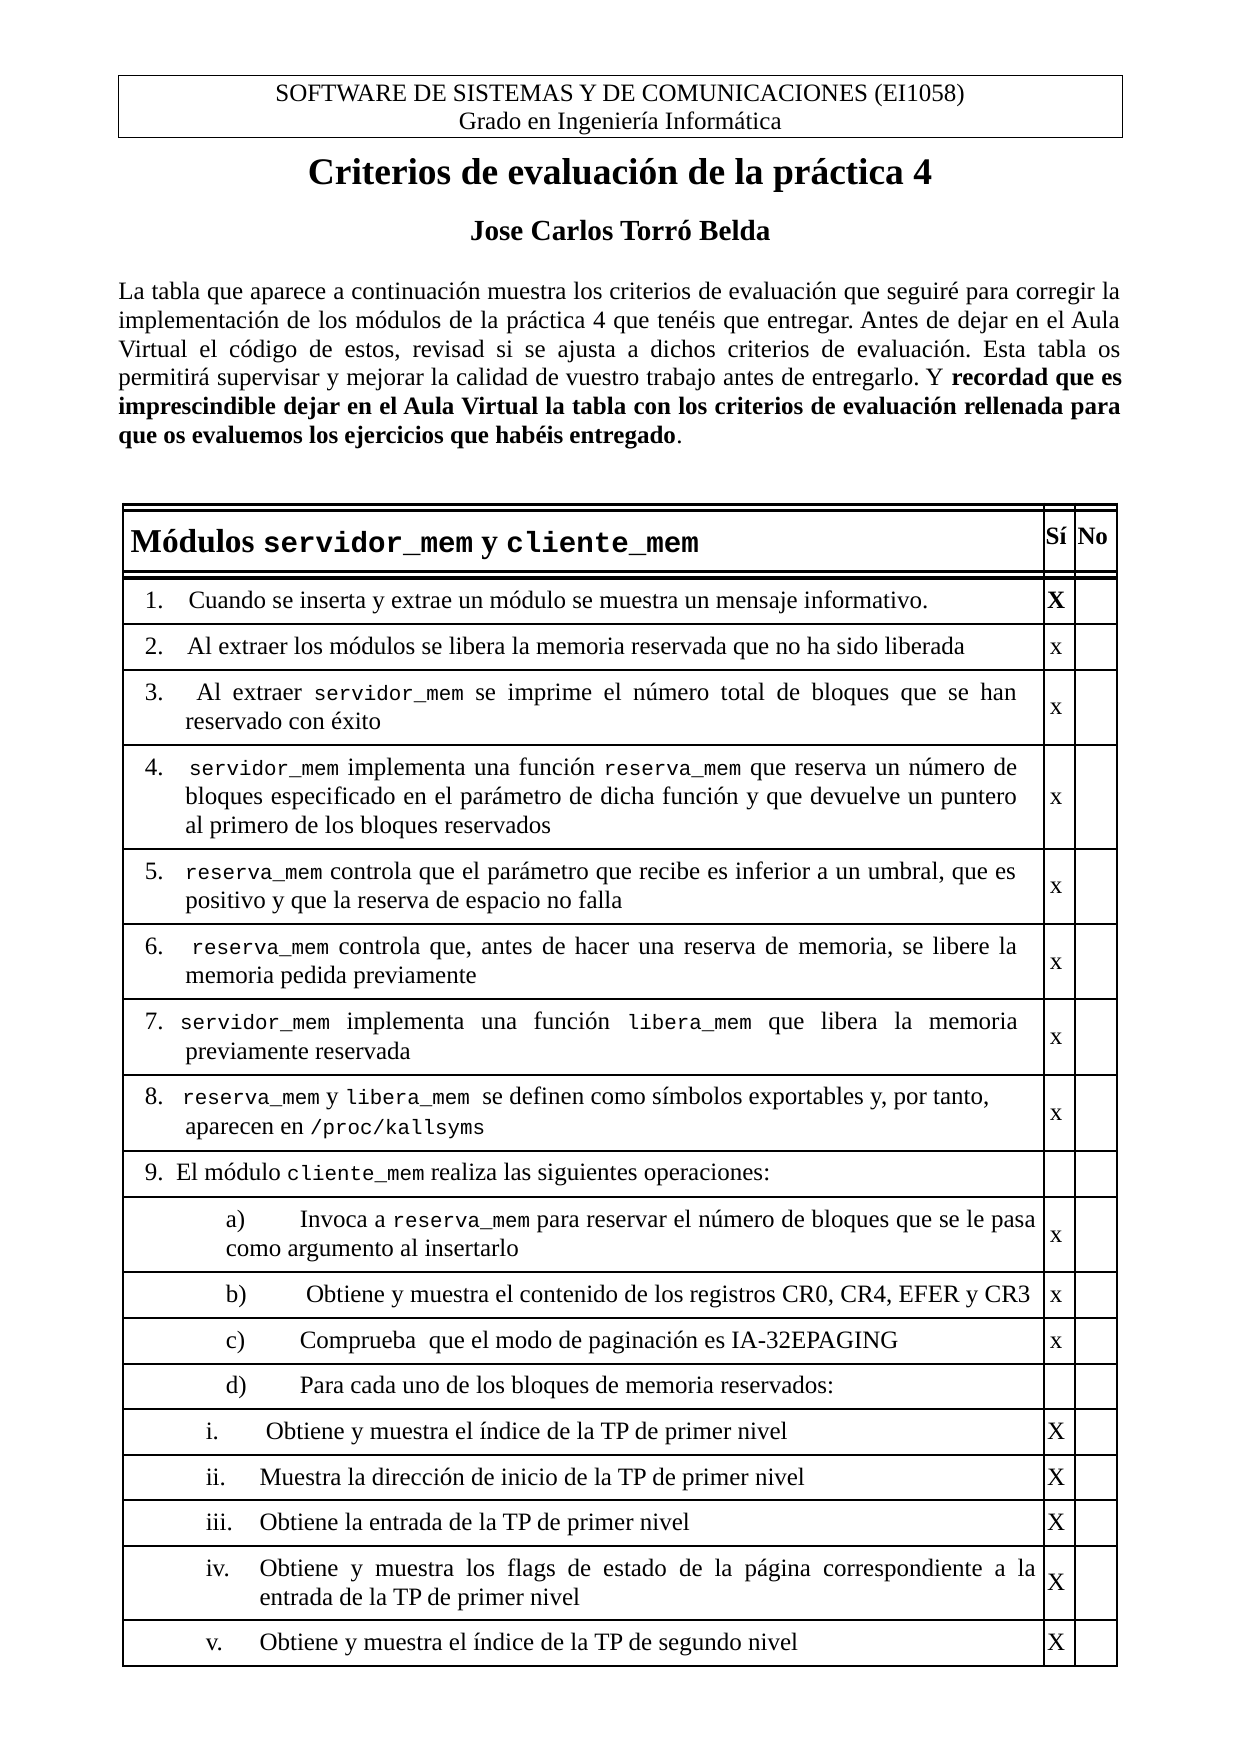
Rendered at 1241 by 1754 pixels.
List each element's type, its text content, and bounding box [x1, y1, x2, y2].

table_cell [1076, 1000, 1116, 1073]
table_cell 1. Cuando se inserta y extrae un módulo se muestra un mensaje informativo. [124, 580, 1043, 623]
table_cell Invoca a reserva_mem para reservar el número de bloques que se le pasa como argumento al insertarlo [124, 1198, 1043, 1271]
table_cell 5. reserva_mem controla que el parámetro que recibe es inferior a un umbral, que es positivo y que la reserva de espacio no falla [124, 850, 1043, 923]
table_cell [1076, 925, 1116, 998]
table_cell x [1045, 925, 1074, 998]
table_cell 8. reserva_mem y libera_mem se definen como símbolos exportables y, por tanto, aparecen en /proc/kallsyms [124, 1076, 1043, 1149]
table_cell [1045, 1152, 1074, 1196]
table_cell [1076, 671, 1116, 744]
table_header No [1076, 512, 1116, 570]
table_cell [1076, 1621, 1116, 1665]
table_cell [1076, 1547, 1116, 1619]
table_cell [1076, 850, 1116, 923]
table_cell Obtiene y muestra el índice de la TP de primer nivel [124, 1410, 1043, 1454]
table_cell [1076, 1076, 1116, 1149]
table_cell Para cada uno de los bloques de memoria reservados: [124, 1365, 1043, 1408]
table_cell Obtiene y muestra los flags de estado de la página correspondiente a la entrada de la TP de primer nivel [124, 1547, 1043, 1619]
table_cell x [1045, 1000, 1074, 1073]
table_cell x [1045, 1273, 1074, 1317]
table_cell Obtiene la entrada de la TP de primer nivel [124, 1501, 1043, 1545]
table_cell X [1045, 1501, 1074, 1545]
table_cell X [1045, 1547, 1074, 1619]
table_cell 9. El módulo cliente_mem realiza las siguientes operaciones: [124, 1152, 1043, 1196]
table_cell x [1045, 746, 1074, 848]
table_cell x [1045, 1319, 1074, 1362]
table_header Módulos servidor_mem y cliente_mem [124, 512, 1043, 570]
table_cell Comprueba que el modo de paginación es IA-32EPAGING [124, 1319, 1043, 1362]
table_cell x [1045, 1076, 1074, 1149]
table_cell Obtiene y muestra el contenido de los registros CR0, CR4, EFER y CR3 [124, 1273, 1043, 1317]
table_cell X [1045, 1410, 1074, 1454]
table_cell x [1045, 850, 1074, 923]
table_cell X [1045, 1456, 1074, 1499]
table_cell Muestra la dirección de inicio de la TP de primer nivel [124, 1456, 1043, 1499]
table_cell x [1045, 671, 1074, 744]
table_cell [1076, 1365, 1116, 1408]
table_header Sí [1045, 512, 1074, 570]
table_cell 7. servidor_mem implementa una función libera_mem que libera la memoria previamente reservada [124, 1000, 1043, 1073]
table_cell [1076, 1410, 1116, 1454]
text La tabla que aparece a continuación muestra los criterios de evaluación que seguiré para corregir la implementación de los módulos de la práctica 4 que tenéis que entregar. Antes de dejar en el Aula Virtual el código de estos, revisad si se ajusta a dichos criterios de evaluación. Esta tabla os permitirá supervisar y mejorar la calidad de vuestro trabajo antes de entregarlo. Y recordad que es imprescindible dejar en el Aula Virtual la tabla con los criterios de evaluación rellenada para que os evaluemos los ejercicios que habéis entregado. [118, 276, 1122, 449]
table_cell [1045, 1365, 1074, 1408]
table_cell 4. servidor_mem implementa una función reserva_mem que reserva un número de bloques especificado en el parámetro de dicha función y que devuelve un puntero al primero de los bloques reservados [124, 746, 1043, 848]
table_cell x [1045, 1198, 1074, 1271]
table_cell 3. Al extraer servidor_mem se imprime el número total de bloques que se han reservado con éxito [124, 671, 1043, 744]
table_cell [1076, 1152, 1116, 1196]
text Criterios de evaluación de la práctica 4 [118, 149, 1122, 193]
table_cell X [1045, 580, 1074, 623]
table_cell [1076, 1198, 1116, 1271]
table_cell [1076, 1319, 1116, 1362]
table_cell [1076, 746, 1116, 848]
text Jose Carlos Torró Belda [118, 213, 1122, 247]
table_cell 6. reserva_mem controla que, antes de hacer una reserva de memoria, se libere la memoria pedida previamente [124, 925, 1043, 998]
table_cell [1076, 1273, 1116, 1317]
table_cell Obtiene y muestra el índice de la TP de segundo nivel [124, 1621, 1043, 1665]
table_cell X [1045, 1621, 1074, 1665]
table_cell 2. Al extraer los módulos se libera la memoria reservada que no ha sido liberada [124, 625, 1043, 669]
table_cell [1076, 1501, 1116, 1545]
table_cell [1076, 580, 1116, 623]
table_cell [1076, 1456, 1116, 1499]
table_cell x [1045, 625, 1074, 669]
table_cell [1076, 625, 1116, 669]
